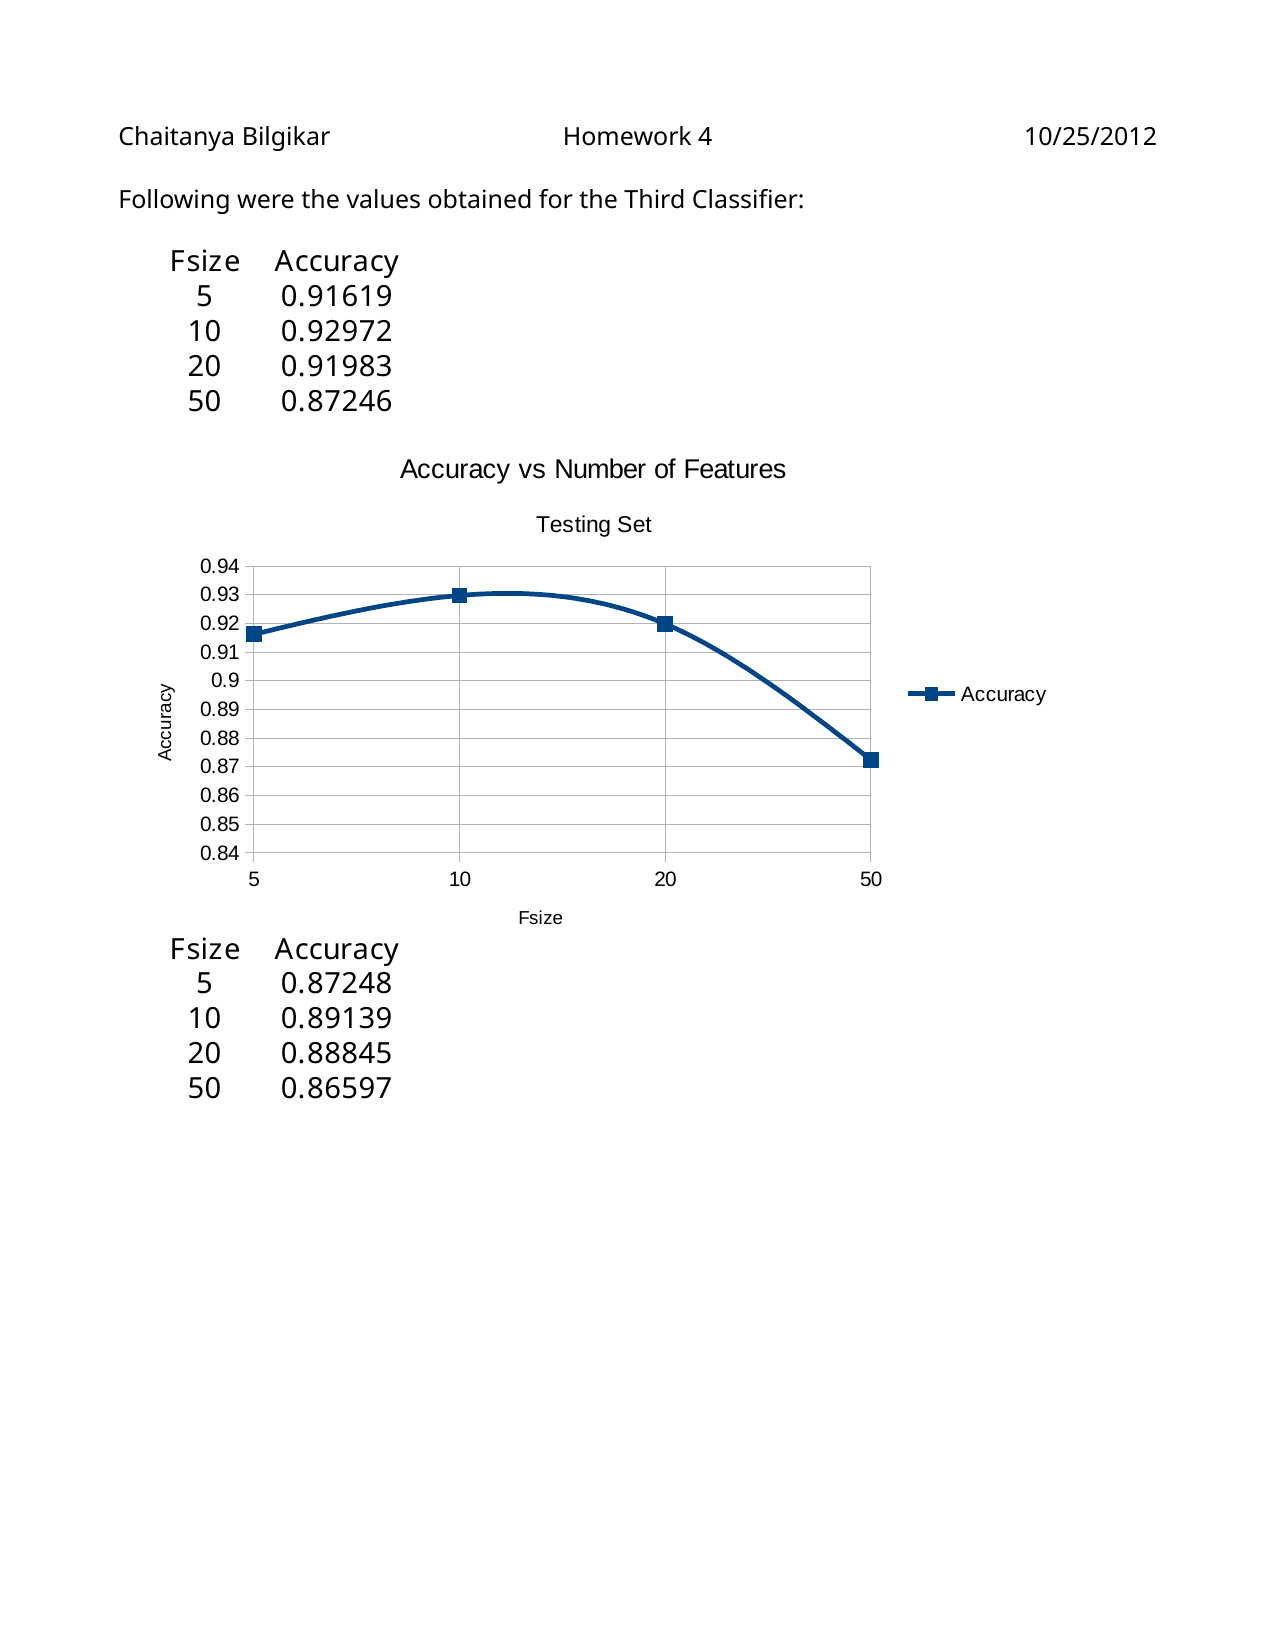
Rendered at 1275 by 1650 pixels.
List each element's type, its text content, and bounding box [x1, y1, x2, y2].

text Following were the values obtained for the Third Classifier: [118, 182, 1157, 216]
